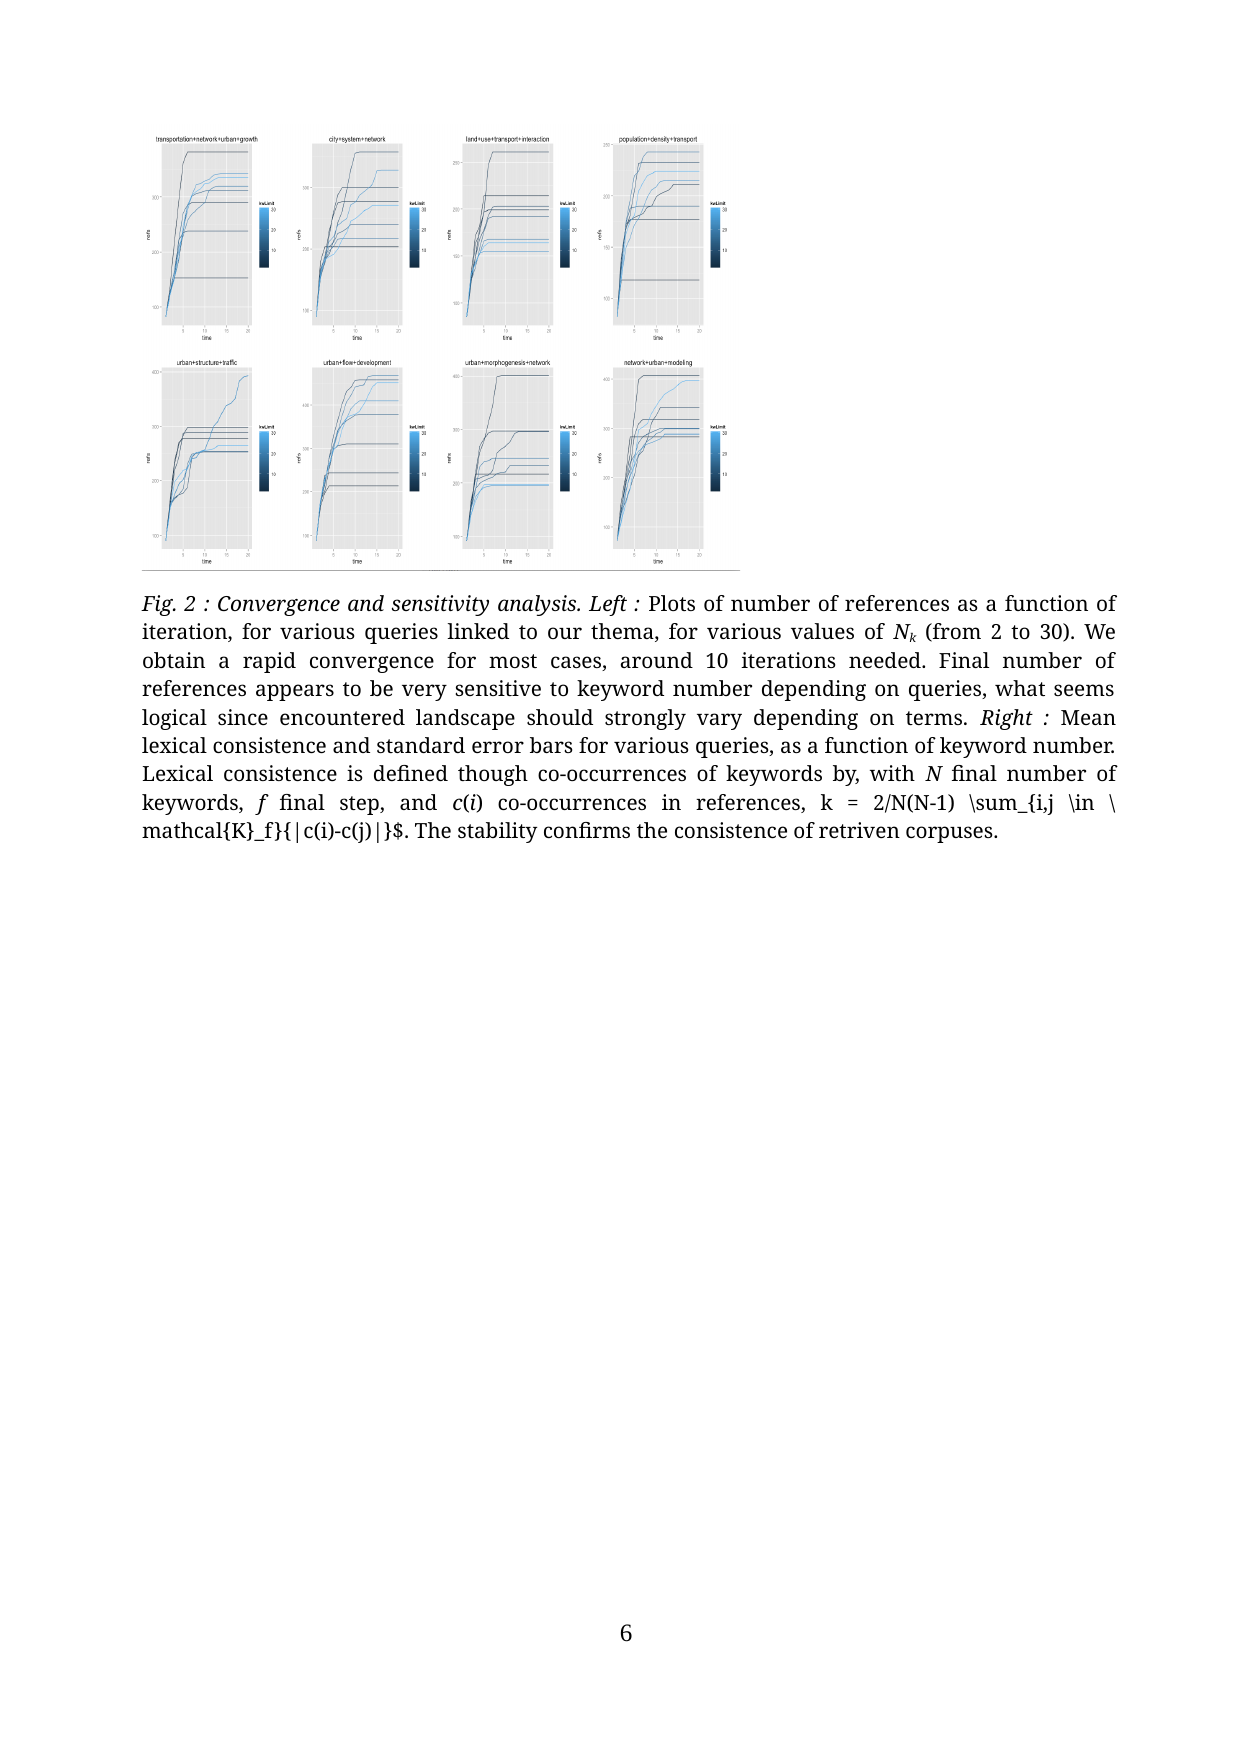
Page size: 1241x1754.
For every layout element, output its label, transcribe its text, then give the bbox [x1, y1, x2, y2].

text Fig. 2 : Convergence and sensitivity analysis. Left : Plots of number of references as a function of iteration, for various queries linked to our thema, for various values of Nk (from 2 to 30). We obtain a rapid convergence for most cases, around 10 iterations needed. Final number of references appears to be very sensitive to keyword number depending on queries, what seems logical since encountered landscape should strongly vary depending on terms. Right : Mean lexical consistence and standard error bars for various queries, as a function of keyword number. Lexical consistence is defined though co-occurrences of keywords by, with N final number of keywords, f final step, and c(i) co-occurrences in references, k = 2/N(N-1) \sum_{i,j \in \mathcal{K}_f}{|c(i)-c(j)|}$. The stability confirms the consistence of retriven corpuses. [142, 589, 1116, 845]
picture [141, 124, 741, 571]
